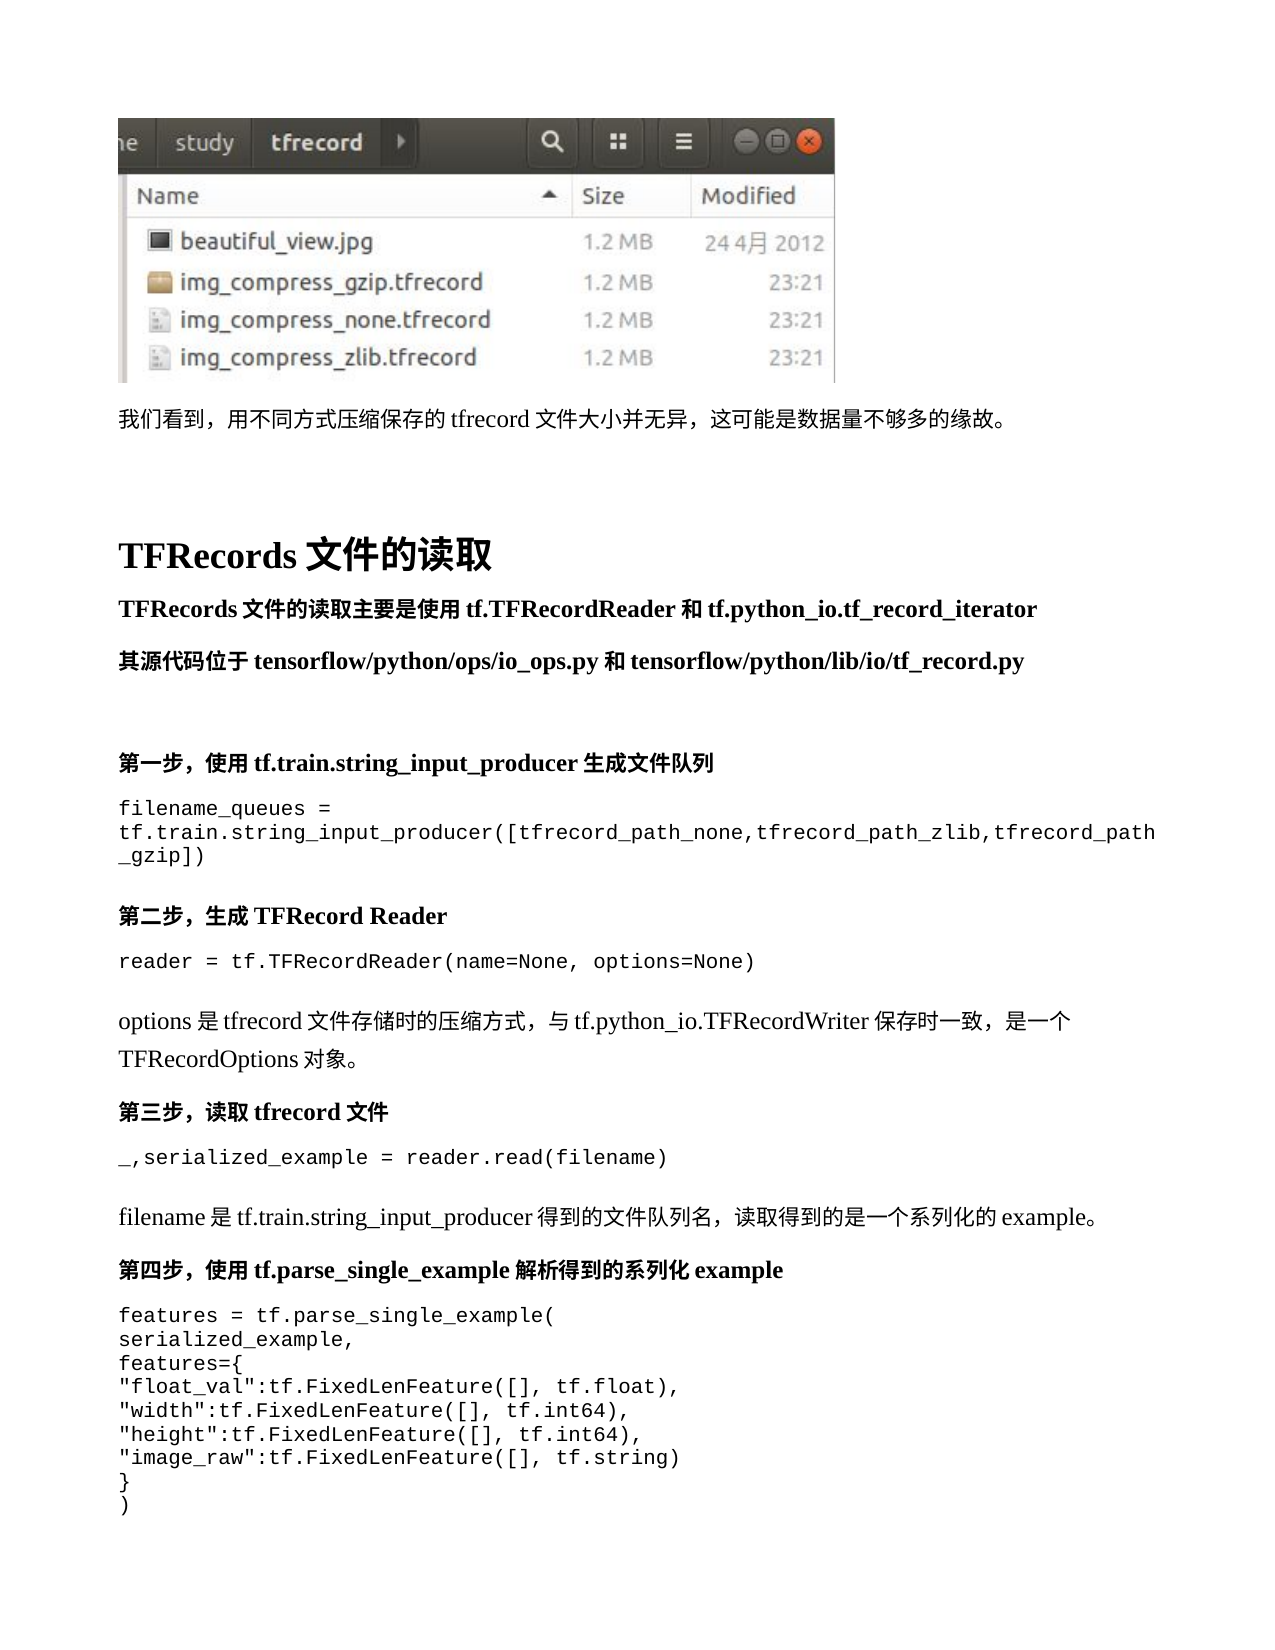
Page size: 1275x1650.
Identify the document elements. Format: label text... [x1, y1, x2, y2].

text 我们看到，用不同方式压缩保存的tfrecord文件大小并无异，这可能是数据量不够多的缘故。 [118, 402, 1157, 434]
text } [118, 1471, 1157, 1494]
text "width":tf.FixedLenFeature([], tf.int64), [118, 1400, 1157, 1423]
text reader = tf.TFRecordReader(name=None, options=None) [118, 951, 1157, 975]
text features = tf.parse_single_example( [118, 1305, 1157, 1329]
text 第四步，使用tf.parse_single_example解析得到的系列化example [118, 1253, 1157, 1284]
text filename_queues = tf.train.string_input_producer([tfrecord_path_none,tfrecord_path_zlib,tfrecord_path_gzip]) [118, 798, 1157, 869]
text filename是tf.train.string_input_producer得到的文件队列名，读取得到的是一个系列化的example。 [118, 1200, 1157, 1232]
text options是tfrecord文件存储时的压缩方式，与tf.python_io.TFRecordWriter保存时一致，是一个TFRecordOptions对象。 [118, 1004, 1157, 1074]
text "float_val":tf.FixedLenFeature([], tf.float), [118, 1376, 1157, 1400]
text 第二步，生成TFRecord Reader [118, 899, 1157, 930]
picture [118, 118, 836, 383]
text _,serialized_example = reader.read(filename) [118, 1147, 1157, 1171]
text 其源代码位于tensorflow/python/ops/io_ops.py和tensorflow/python/lib/io/tf_record.py [118, 644, 1157, 676]
text TFRecords文件的读取主要是使用tf.TFRecordReader和tf.python_io.tf_record_iterator [118, 592, 1157, 623]
subtitle TFRecords文件的读取 [118, 525, 1157, 579]
text 第三步，读取tfrecord文件 [118, 1095, 1157, 1126]
text features={ [118, 1353, 1157, 1376]
text "image_raw":tf.FixedLenFeature([], tf.string) [118, 1447, 1157, 1471]
text "height":tf.FixedLenFeature([], tf.int64), [118, 1423, 1157, 1447]
text serialized_example, [118, 1329, 1157, 1353]
text 第一步，使用tf.train.string_input_producer生成文件队列 [118, 746, 1157, 777]
text ) [118, 1494, 1157, 1518]
